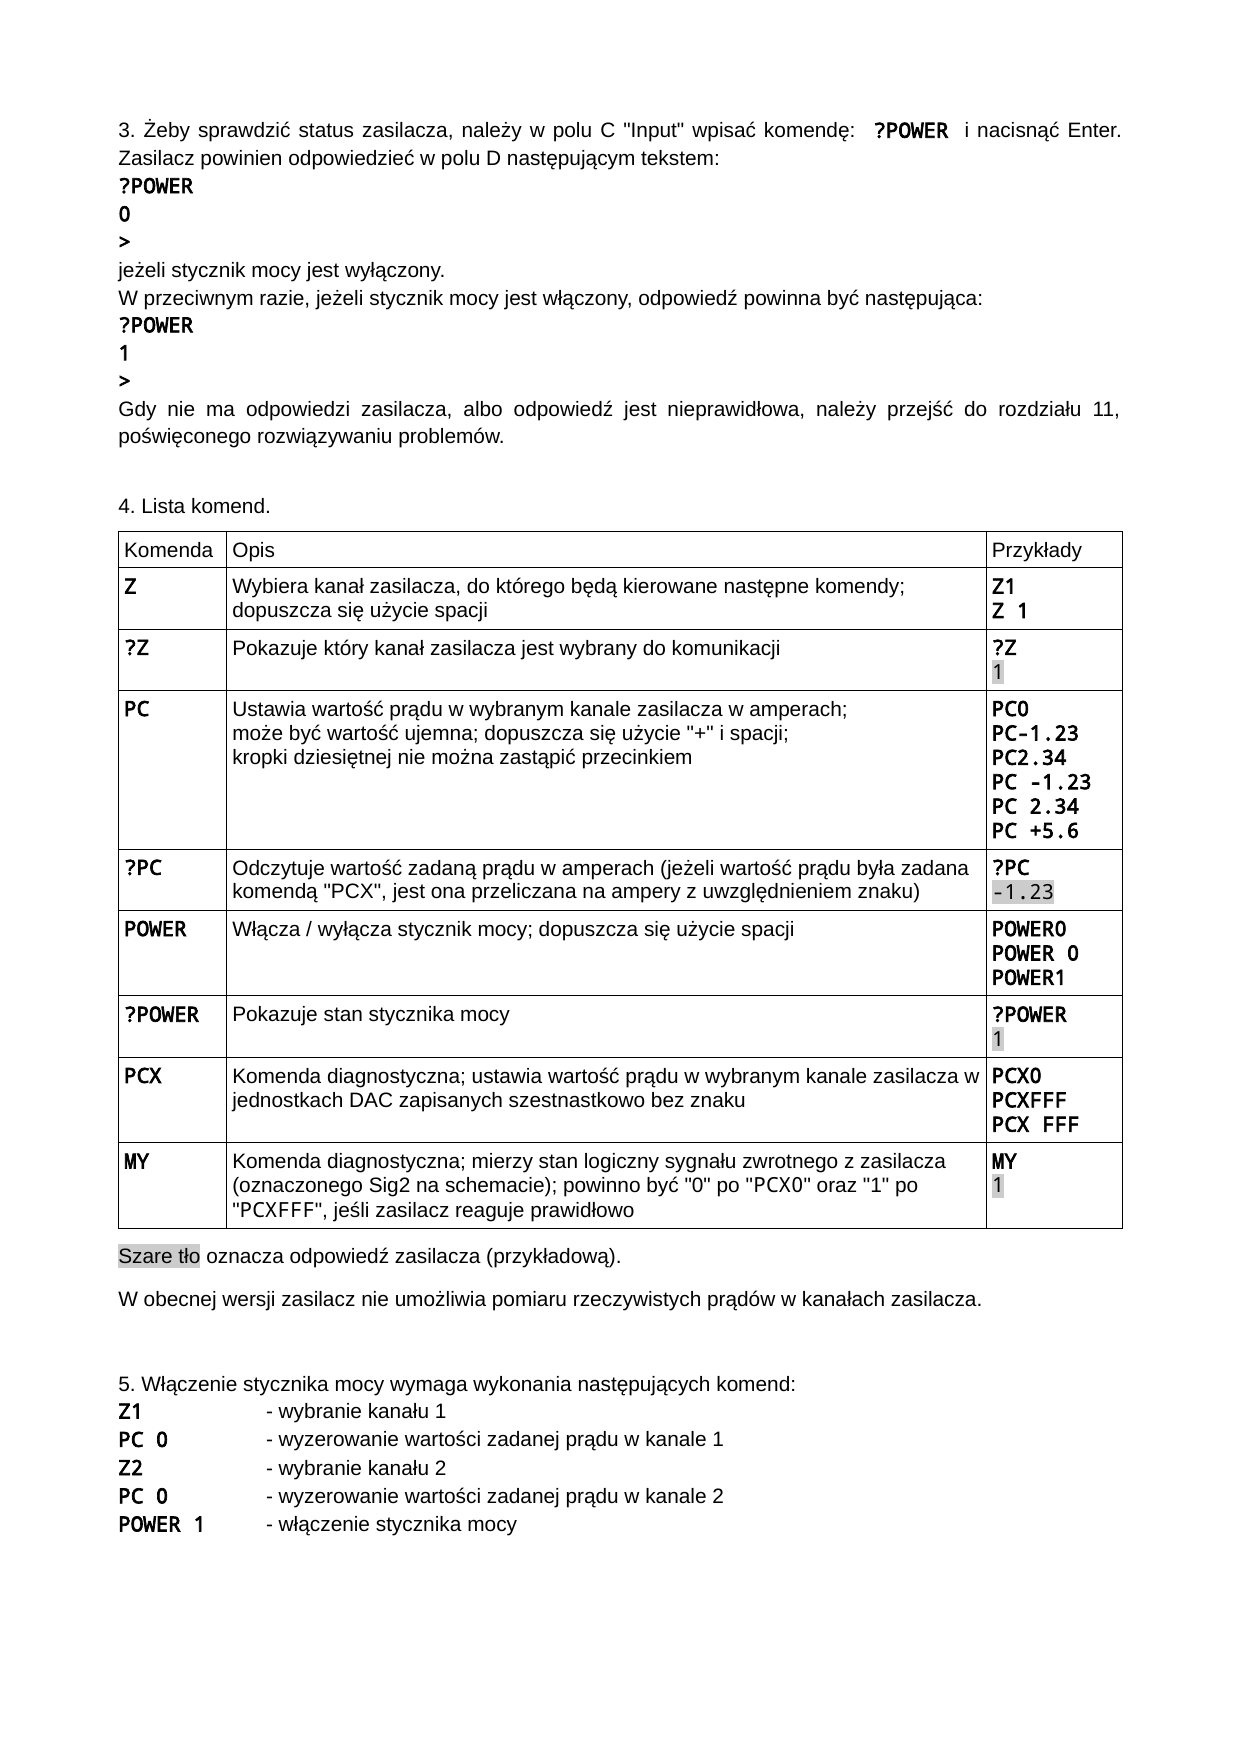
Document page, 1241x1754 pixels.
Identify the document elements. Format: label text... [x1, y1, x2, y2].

table_cell Odczytuje wartość zadaną prądu w amperach (jeżeli wartość prądu była zadana komendą "PCX", jest ona przeliczana na ampery z uwzględnieniem znaku) [227, 850, 986, 910]
table_cell Ustawia wartość prądu w wybranym kanale zasilacza w amperach; może być wartość ujemna; dopuszcza się użycie "+" i spacji; kropki dziesiętnej nie można zastąpić przecinkiem [227, 691, 986, 848]
table_header Opis [227, 532, 986, 567]
table_cell MY 1 [987, 1143, 1122, 1228]
table_cell Komenda diagnostyczna; ustawia wartość prądu w wybranym kanale zasilacza w jednostkach DAC zapisanych szestnastkowo bez znaku [227, 1058, 986, 1142]
text 5. Włączenie stycznika mocy wymaga wykonania następujących komend: [118, 1371, 1122, 1395]
table_header Przykłady [987, 532, 1122, 567]
table_cell ?Z 1 [987, 630, 1122, 690]
table_cell Komenda diagnostyczna; mierzy stan logiczny sygnału zwrotnego z zasilacza (oznaczonego Sig2 na schemacie); powinno być "0" po "PCX0" oraz "1" po "PCXFFF", jeśli zasilacz reaguje prawidłowo [227, 1143, 986, 1228]
table_cell ?POWER 1 [987, 996, 1122, 1057]
table_cell PCX [119, 1058, 226, 1142]
table_cell Z1 Z 1 [987, 568, 1122, 628]
table_cell ?PC -1.23 [987, 850, 1122, 910]
text Gdy nie ma odpowiedzi zasilacza, albo odpowiedź jest nieprawidłowa, należy przejść do rozdziału 11, poświęconego rozwiązywaniu problemów. [118, 397, 1122, 448]
text Z2 - wybranie kanału 2 [118, 1455, 1122, 1480]
table_cell PC0 PC-1.23 PC2.34 PC -1.23 PC 2.34 PC +5.6 [987, 691, 1122, 848]
table_cell Pokazuje który kanał zasilacza jest wybrany do komunikacji [227, 630, 986, 690]
table_cell POWER [119, 911, 226, 995]
text W obecnej wersji zasilacz nie umożliwia pomiaru rzeczywistych prądów w kanałach zasilacza. [118, 1286, 1122, 1310]
text 0 [118, 202, 1122, 226]
table_cell Z [119, 568, 226, 628]
text POWER 1 - włączenie stycznika mocy [118, 1512, 1122, 1536]
table_cell ?Z [119, 630, 226, 690]
table_cell POWER0 POWER 0 POWER1 [987, 911, 1122, 995]
table_cell PCX0 PCXFFF PCX FFF [987, 1058, 1122, 1142]
text Z1 - wybranie kanału 1 [118, 1399, 1122, 1423]
table_header Komenda [119, 532, 226, 567]
text PC 0 - wyzerowanie wartości zadanej prądu w kanale 2 [118, 1484, 1122, 1508]
text ?POWER [118, 313, 1122, 337]
text PC 0 - wyzerowanie wartości zadanej prądu w kanale 1 [118, 1427, 1122, 1452]
table_cell ?POWER [119, 996, 226, 1057]
text 3. Żeby sprawdzić status zasilacza, należy w polu C "Input" wpisać komendę: ?POWER i nacisnąć Enter. Zasilacz powinien odpowiedzieć w polu D następującym tekstem: [118, 118, 1122, 170]
table_cell PC [119, 691, 226, 848]
text Szare tło oznacza odpowiedź zasilacza (przykładową). [118, 1244, 1122, 1268]
text > [118, 230, 1122, 254]
table_cell ?PC [119, 850, 226, 910]
text W przeciwnym razie, jeżeli stycznik mocy jest włączony, odpowiedź powinna być następująca: [118, 285, 1122, 309]
text ?POWER [118, 174, 1122, 198]
table_cell MY [119, 1143, 226, 1228]
text jeżeli stycznik mocy jest wyłączony. [118, 258, 1122, 282]
table_cell Pokazuje stan stycznika mocy [227, 996, 986, 1057]
table_cell Włącza / wyłącza stycznik mocy; dopuszcza się użycie spacji [227, 911, 986, 995]
text 4. Lista komend. [118, 494, 1122, 518]
table_cell Wybiera kanał zasilacza, do którego będą kierowane następne komendy; dopuszcza się użycie spacji [227, 568, 986, 628]
text 1 [118, 341, 1122, 365]
text > [118, 369, 1122, 393]
